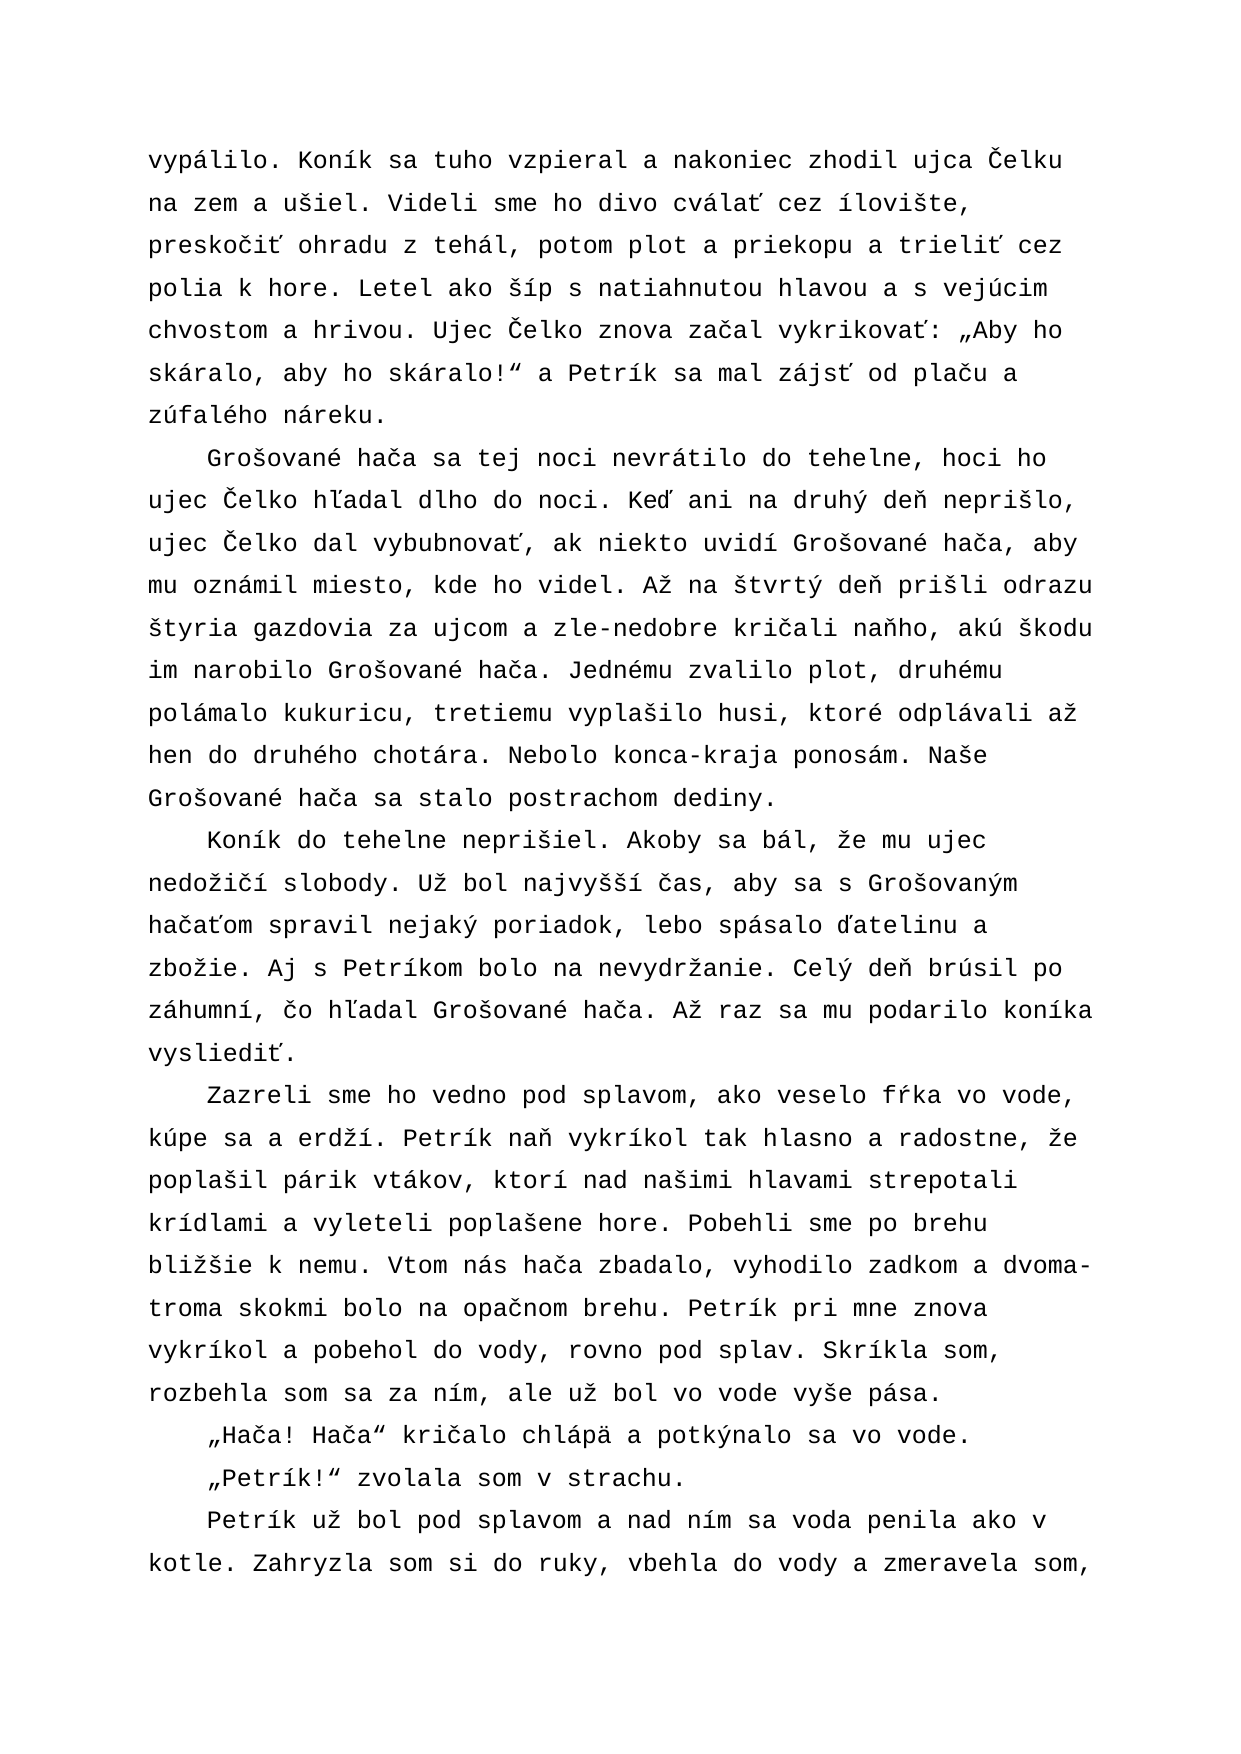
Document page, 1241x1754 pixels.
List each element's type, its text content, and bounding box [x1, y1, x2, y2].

text Petrík už bol pod splavom a nad ním sa voda penila ako v kotle. Zahryzla som si do ruky, vbehla do vody a zmeravela som, [148, 1508, 1093, 1578]
text „Hača! Hača“ kričalo chlápä a potkýnalo sa vo vode. [148, 1423, 1093, 1451]
text „Petrík!“ zvolala som v strachu. [148, 1465, 1093, 1493]
text Zazreli sme ho vedno pod splavom, ako veselo fŕka vo vode, kúpe sa a erdží. Petrík naň vykríkol tak hlasno a radostne, že poplašil párik vtákov, ktorí nad našimi hlavami strepotali krídlami a vyleteli poplašene hore. Pobehli sme po brehu bližšie k nemu. Vtom nás hača zbadalo, vyhodilo zadkom a dvoma-troma skokmi bolo na opačnom brehu. Petrík pri mne znova vykríkol a pobehol do vody, rovno pod splav. Skríkla som, rozbehla som sa za ním, ale už bol vo vode vyše pása. [148, 1083, 1093, 1408]
text Koník do tehelne neprišiel. Akoby sa bál, že mu ujec nedožičí slobody. Už bol najvyšší čas, aby sa s Grošovaným hačaťom spravil nejaký poriadok, lebo spásalo ďatelinu a zbožie. Aj s Petríkom bolo na nevydržanie. Celý deň brúsil po záhumní, čo hľadal Grošované hača. Až raz sa mu podarilo koníka vysliediť. [148, 828, 1093, 1068]
text vypálilo. Koník sa tuho vzpieral a nakoniec zhodil ujca Čelku na zem a ušiel. Videli sme ho divo cválať cez ílovište, preskočiť ohradu z tehál, potom plot a priekopu a trieliť cez polia k hore. Letel ako šíp s natiahnutou hlavou a s vejúcim chvostom a hrivou. Ujec Čelko znova začal vykrikovať: „Aby ho skáralo, aby ho skáralo!“ a Petrík sa mal zájsť od plaču a zúfalého náreku. [148, 148, 1093, 431]
text Grošované hača sa tej noci nevrátilo do tehelne, hoci ho ujec Čelko hľadal dlho do noci. Keď ani na druhý deň neprišlo, ujec Čelko dal vybubnovať, ak niekto uvidí Grošované hača, aby mu oznámil miesto, kde ho videl. Až na štvrtý deň prišli odrazu štyria gazdovia za ujcom a zle-nedobre kričali naňho, akú škodu im narobilo Grošované hača. Jednému zvalilo plot, druhému polámalo kukuricu, tretiemu vyplašilo husi, ktoré odplávali až hen do druhého chotára. Nebolo konca-kraja ponosám. Naše Grošované hača sa stalo postrachom dediny. [148, 445, 1093, 813]
